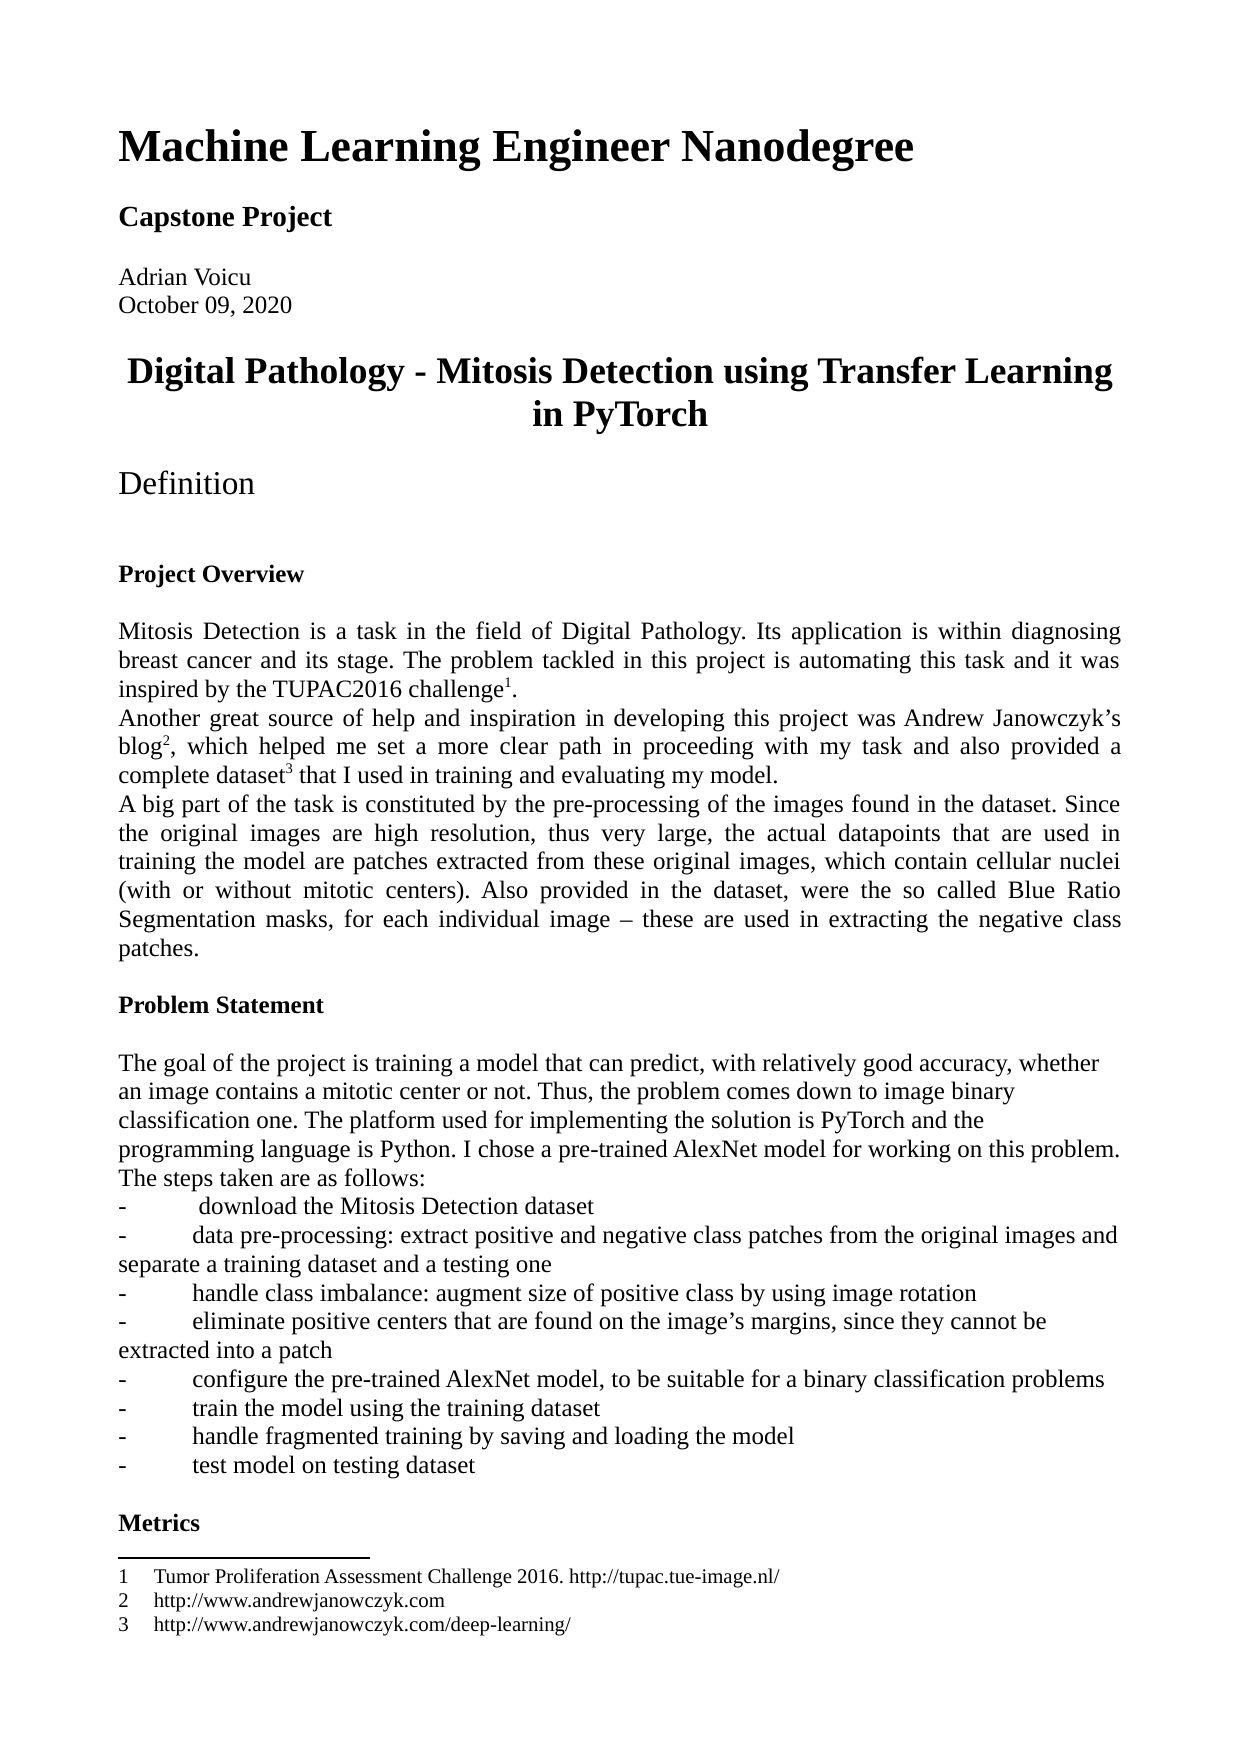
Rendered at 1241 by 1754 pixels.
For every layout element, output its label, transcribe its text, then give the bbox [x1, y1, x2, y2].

text October 09, 2020 [118, 291, 1122, 319]
text - download the Mitosis Detection dataset [118, 1191, 1122, 1220]
text The steps taken are as follows: [118, 1163, 1122, 1191]
text Definition [118, 463, 1122, 501]
text - train the model using the training dataset [118, 1393, 1122, 1421]
text http://www.andrewjanowczyk.com [118, 1588, 1122, 1612]
text Capstone Project [118, 199, 1122, 233]
text Adrian Voicu [118, 262, 1122, 291]
text - test model on testing dataset [118, 1450, 1122, 1479]
text Machine Learning Engineer Nanodegree [118, 118, 1122, 171]
text Digital Pathology - Mitosis Detection using Transfer Learning in PyTorch [118, 348, 1122, 434]
text - data pre-processing: extract positive and negative class patches from the original images and separate a training dataset and a testing one [118, 1220, 1122, 1278]
text The goal of the project is training a model that can predict, with relatively good accuracy, whether an image contains a mitotic center or not. Thus, the problem comes down to image binary classification one. The platform used for implementing the solution is PyTorch and the programming language is Python. I chose a pre-trained AlexNet model for working on this problem. [118, 1048, 1122, 1163]
text A big part of the task is constituted by the pre-processing of the images found in the dataset. Since the original images are high resolution, thus very large, the actual datapoints that are used in training the model are patches extracted from these original images, which contain cellular nuclei (with or without mitotic centers). Also provided in the dataset, were the so called Blue Ratio Segmentation masks, for each individual image – these are used in extracting the negative class patches. [118, 789, 1122, 961]
text Project Overview [118, 559, 1122, 588]
text - configure the pre-trained AlexNet model, to be suitable for a binary classification problems [118, 1364, 1122, 1393]
text Another great source of help and inspiration in developing this project was Andrew Janowczyk’s blog, which helped me set a more clear path in proceeding with my task and also provided a complete dataset that I used in training and evaluating my model. [118, 703, 1122, 789]
text - handle class imbalance: augment size of positive class by using image rotation [118, 1278, 1122, 1306]
text Mitosis Detection is a task in the field of Digital Pathology. Its application is within diagnosing breast cancer and its stage. The problem tackled in this project is automating this task and it was inspired by the TUPAC2016 challenge. [118, 616, 1122, 703]
text Tumor Proliferation Assessment Challenge 2016. http://tupac.tue-image.nl/ [118, 1564, 1122, 1588]
text - eliminate positive centers that are found on the image’s margins, since they cannot be extracted into a patch [118, 1306, 1122, 1364]
text Metrics [118, 1508, 1122, 1536]
text - handle fragmented training by saving and loading the model [118, 1421, 1122, 1450]
text Problem Statement [118, 990, 1122, 1019]
text http://www.andrewjanowczyk.com/deep-learning/ [118, 1612, 1122, 1636]
